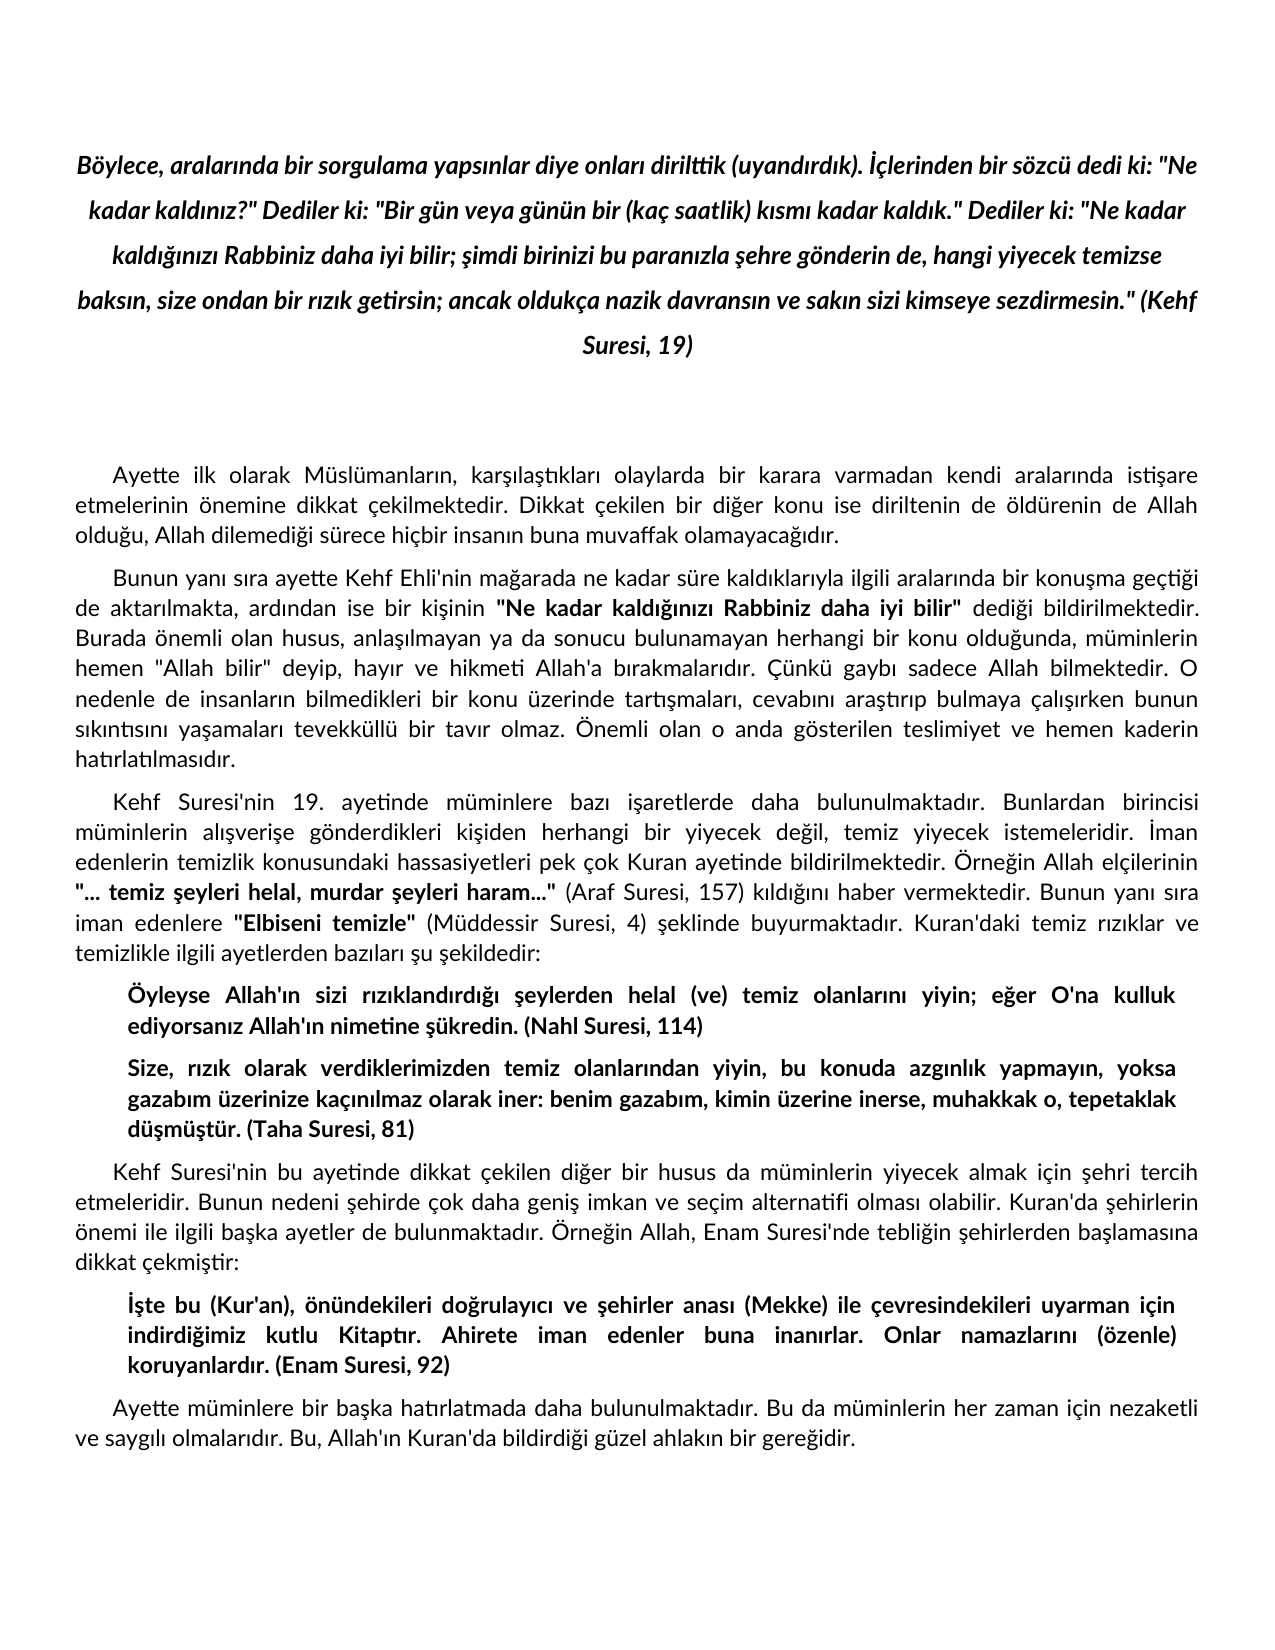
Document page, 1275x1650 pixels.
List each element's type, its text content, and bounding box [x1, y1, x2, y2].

text Böylece, aralarında bir sorgulama yapsınlar diye onları dirilttik (uyandırdık). İçlerinden bir sözcü dedi ki: "Ne kadar kaldınız?" Dediler ki: "Bir gün veya günün bir (kaç saatlik) kısmı kadar kaldık." Dediler ki: "Ne kadar kaldığınızı Rabbiniz daha iyi bilir; şimdi birinizi bu paranızla şehre gönderin de, hangi yiyecek temizse baksın, size ondan bir rızık getirsin; ancak oldukça nazik davransın ve sakın sizi kimseye sezdirmesin." (Kehf Suresi, 19) [75, 150, 1200, 360]
text Kehf Suresi'nin 19. ayetinde müminlere bazı işaretlerde daha bulunulmaktadır. Bunlardan birincisi müminlerin alışverişe gönderdikleri kişiden herhangi bir yiyecek değil, temiz yiyecek istemeleridir. İman edenlerin temizlik konusundaki hassasiyetleri pek çok Kuran ayetinde bildirilmektedir. Örneğin Allah elçilerinin "... temiz şeyleri helal, murdar şeyleri haram..." (Araf Suresi, 157) kıldığını haber vermektedir. Bunun yanı sıra iman edenlere "Elbiseni temizle" (Müddessir Suresi, 4) şeklinde buyurmaktadır. Kuran'daki temiz rızıklar ve temizlikle ilgili ayetlerden bazıları şu şekildedir: [75, 787, 1200, 966]
text Size, rızık olarak verdiklerimizden temiz olanlarından yiyin, bu konuda azgınlık yapmayın, yoksa gazabım üzerinize kaçınılmaz olarak iner: benim gazabım, kimin üzerine inerse, muhakkak o, tepetaklak düşmüştür. (Taha Suresi, 81) [127, 1054, 1177, 1142]
text Ayette ilk olarak Müslümanların, karşılaştıkları olaylarda bir karara varmadan kendi aralarında istişare etmelerinin önemine dikkat çekilmektedir. Dikkat çekilen bir diğer konu ise diriltenin de öldürenin de Allah olduğu, Allah dilemediği sürece hiçbir insanın buna muvaffak olamayacağıdır. [75, 460, 1200, 548]
text Bunun yanı sıra ayette Kehf Ehli'nin mağarada ne kadar süre kaldıklarıyla ilgili aralarında bir konuşma geçtiği de aktarılmakta, ardından ise bir kişinin "Ne kadar kaldığınızı Rabbiniz daha iyi bilir" dediği bildirilmektedir. Burada önemli olan husus, anlaşılmayan ya da sonucu bulunamayan herhangi bir konu olduğunda, müminlerin hemen "Allah bilir" deyip, hayır ve hikmeti Allah'a bırakmalarıdır. Çünkü gaybı sadece Allah bilmektedir. O nedenle de insanların bilmedikleri bir konu üzerinde tartışmaları, cevabını araştırıp bulmaya çalışırken bunun sıkıntısını yaşamaları tevekküllü bir tavır olmaz. Önemli olan o anda gösterilen teslimiyet ve hemen kaderin hatırlatılmasıdır. [75, 563, 1200, 772]
text Öyleyse Allah'ın sizi rızıklandırdığı şeylerden helal (ve) temiz olanlarını yiyin; eğer O'na kulluk ediyorsanız Allah'ın nimetine şükredin. (Nahl Suresi, 114) [127, 981, 1177, 1039]
text Kehf Suresi'nin bu ayetinde dikkat çekilen diğer bir husus da müminlerin yiyecek almak için şehri tercih etmeleridir. Bunun nedeni şehirde çok daha geniş imkan ve seçim alternatifi olması olabilir. Kuran'da şehirlerin önemi ile ilgili başka ayetler de bulunmaktadır. Örneğin Allah, Enam Suresi'nde tebliğin şehirlerden başlamasına dikkat çekmiştir: [75, 1157, 1200, 1275]
text Ayette müminlere bir başka hatırlatmada daha bulunulmaktadır. Bu da müminlerin her zaman için nezaketli ve saygılı olmalarıdır. Bu, Allah'ın Kuran'da bildirdiği güzel ahlakın bir gereğidir. [75, 1394, 1200, 1451]
text İşte bu (Kur'an), önündekileri doğrulayıcı ve şehirler anası (Mekke) ile çevresindekileri uyarman için indirdiğimiz kutlu Kitaptır. Ahirete iman edenler buna inanırlar. Onlar namazlarını (özenle) koruyanlardır. (Enam Suresi, 92) [127, 1291, 1177, 1378]
